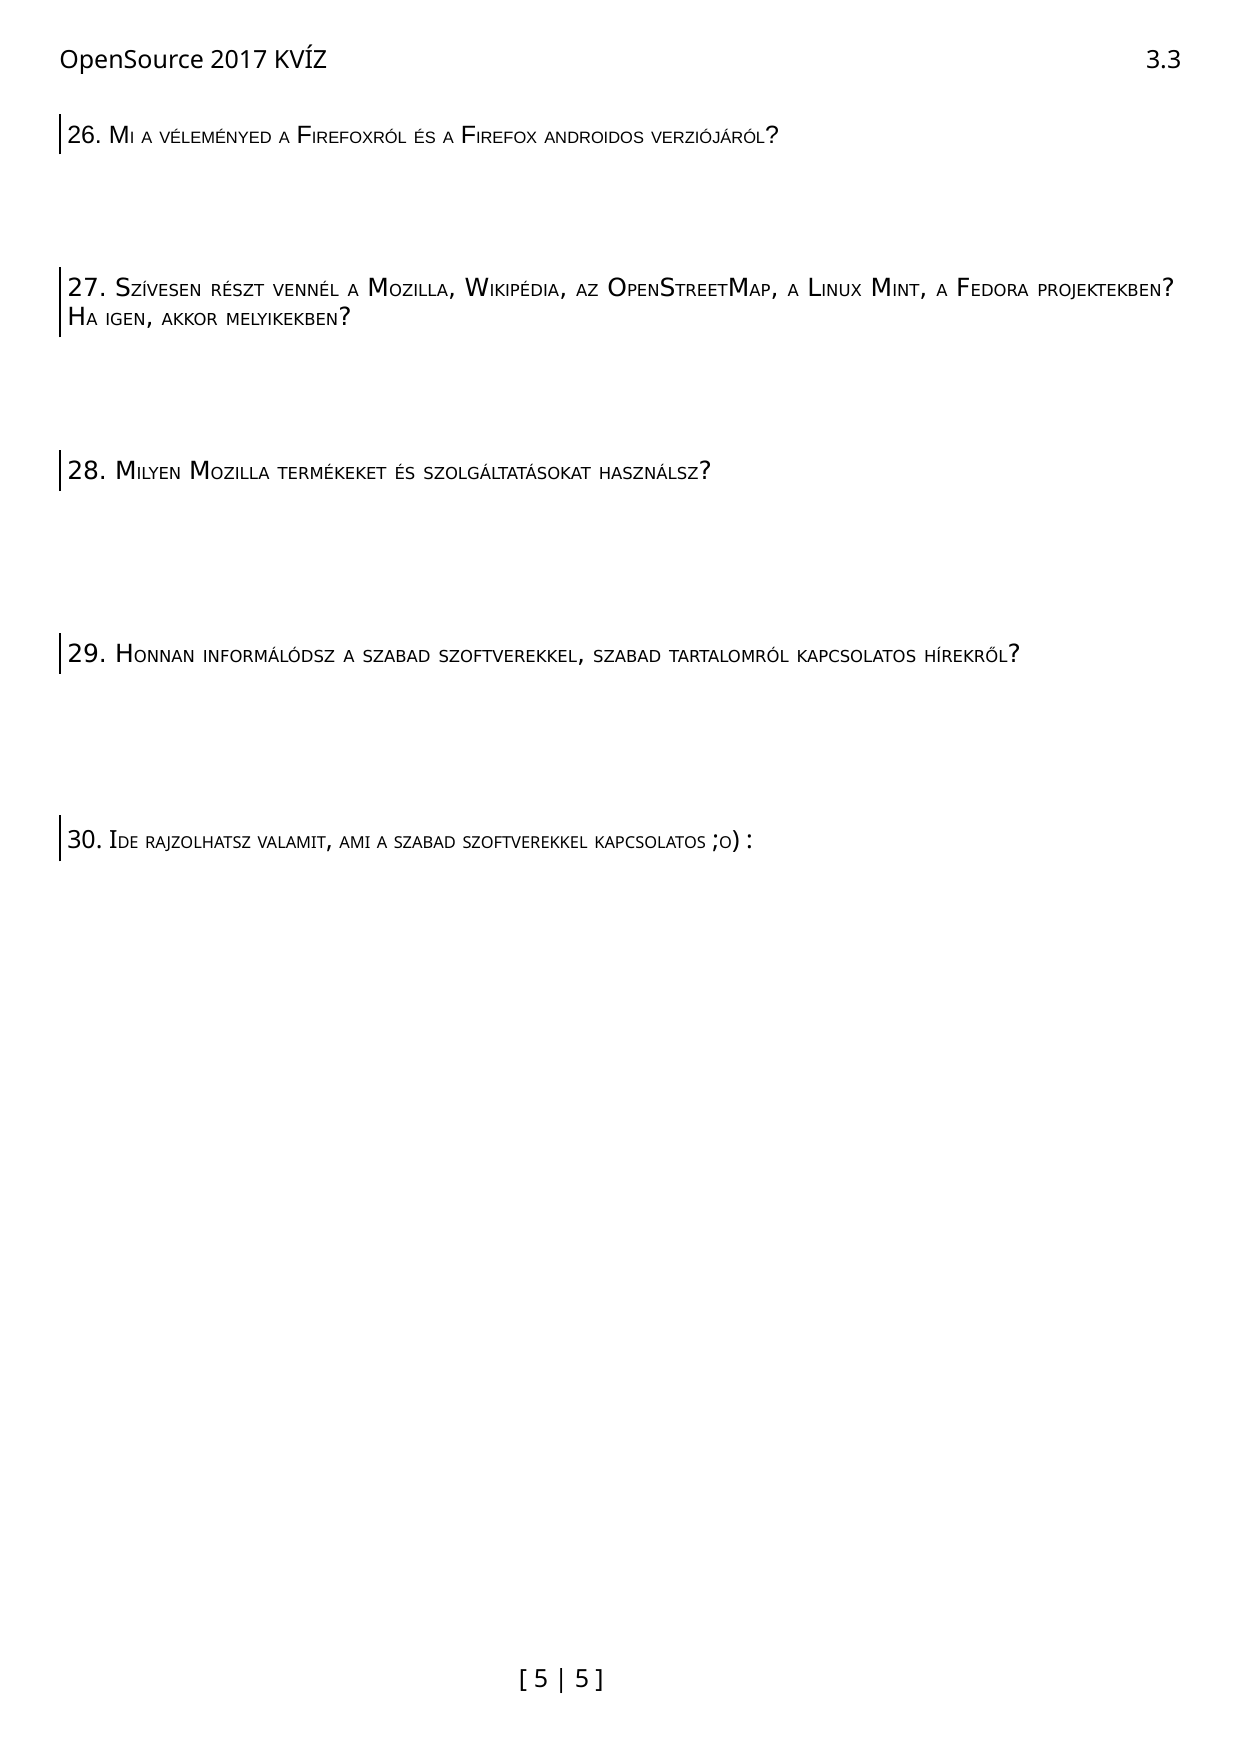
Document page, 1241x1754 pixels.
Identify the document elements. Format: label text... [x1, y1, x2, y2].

list Honnan informálódsz a szabad szoftverekkel, szabad tartalomról kapcsolatos hírekről? [61, 633, 1181, 674]
list Ide rajzolhatsz valamit, ami a szabad szoftverekkel kapcsolatos ;o) : [61, 815, 1181, 861]
list Milyen Mozilla termékeket és szolgáltatásokat használsz? [61, 450, 1181, 491]
list Szívesen részt vennél a Mozilla, Wikipédia, az OpenStreetMap, a Linux Mint, a Fedora projektekben? Ha igen, akkor melyikekben? [61, 267, 1181, 337]
list Mi a véleményed a Firefoxról és a Firefox androidos verziójáról? [61, 114, 1181, 154]
